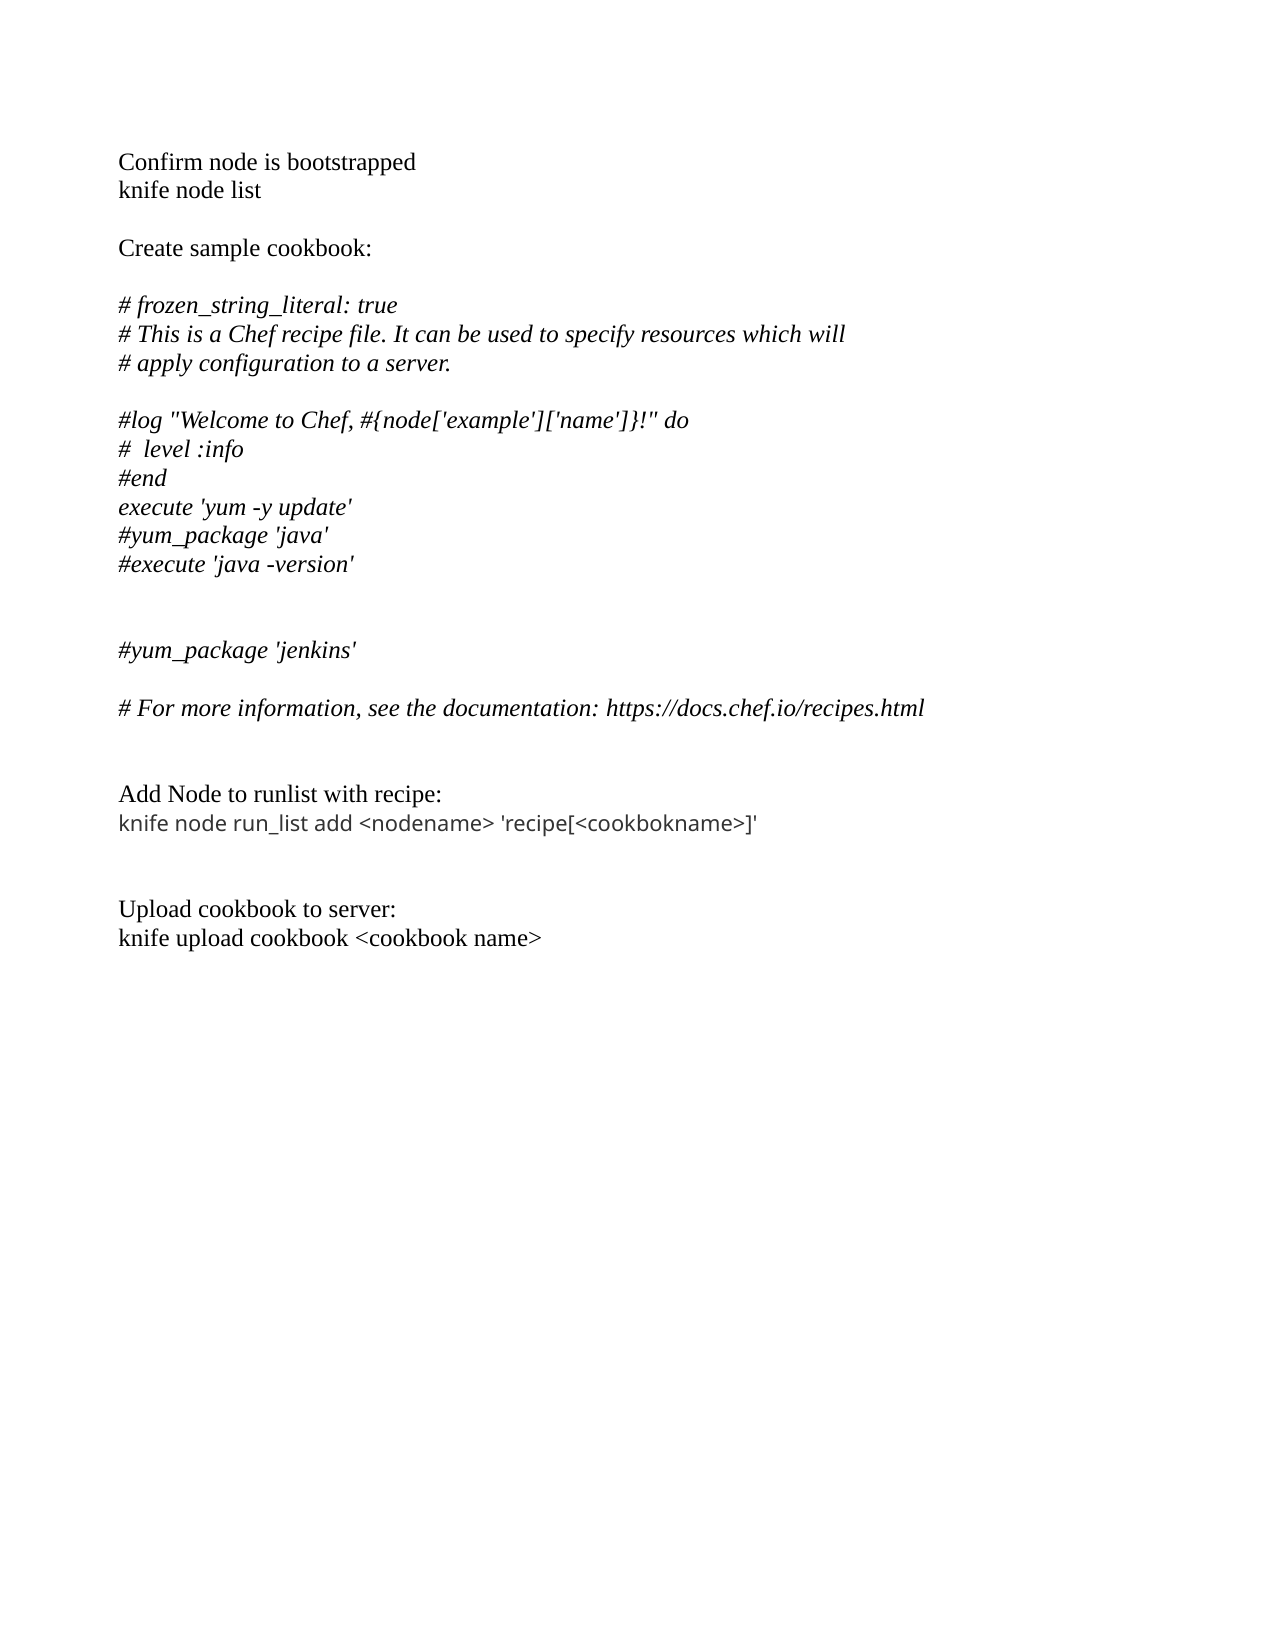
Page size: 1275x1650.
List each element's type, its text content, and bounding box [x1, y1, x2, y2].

text Upload cookbook to server: [118, 894, 1157, 923]
text knife upload cookbook <cookbook name> [118, 923, 1157, 952]
text #end [118, 463, 1157, 492]
text #yum_package 'java' [118, 521, 1157, 549]
text knife node run_list add <nodename> 'recipe[<cookbokname>]' [118, 808, 1157, 838]
text Create sample cookbook: [118, 233, 1157, 262]
text #log "Welcome to Chef, #{node['example']['name']}!" do [118, 406, 1157, 434]
text Confirm node is bootstrapped [118, 147, 1157, 176]
text Add Node to runlist with recipe: [118, 779, 1157, 808]
text # frozen_string_literal: true [118, 291, 1157, 319]
text # For more information, see the documentation: https://docs.chef.io/recipes.html [118, 693, 1157, 722]
text execute 'yum -y update' [118, 492, 1157, 521]
text # This is a Chef recipe file. It can be used to specify resources which will [118, 319, 1157, 348]
text # apply configuration to a server. [118, 348, 1157, 377]
text #yum_package 'jenkins' [118, 636, 1157, 664]
text knife node list [118, 176, 1157, 204]
text # level :info [118, 434, 1157, 463]
text #execute 'java -version' [118, 549, 1157, 578]
